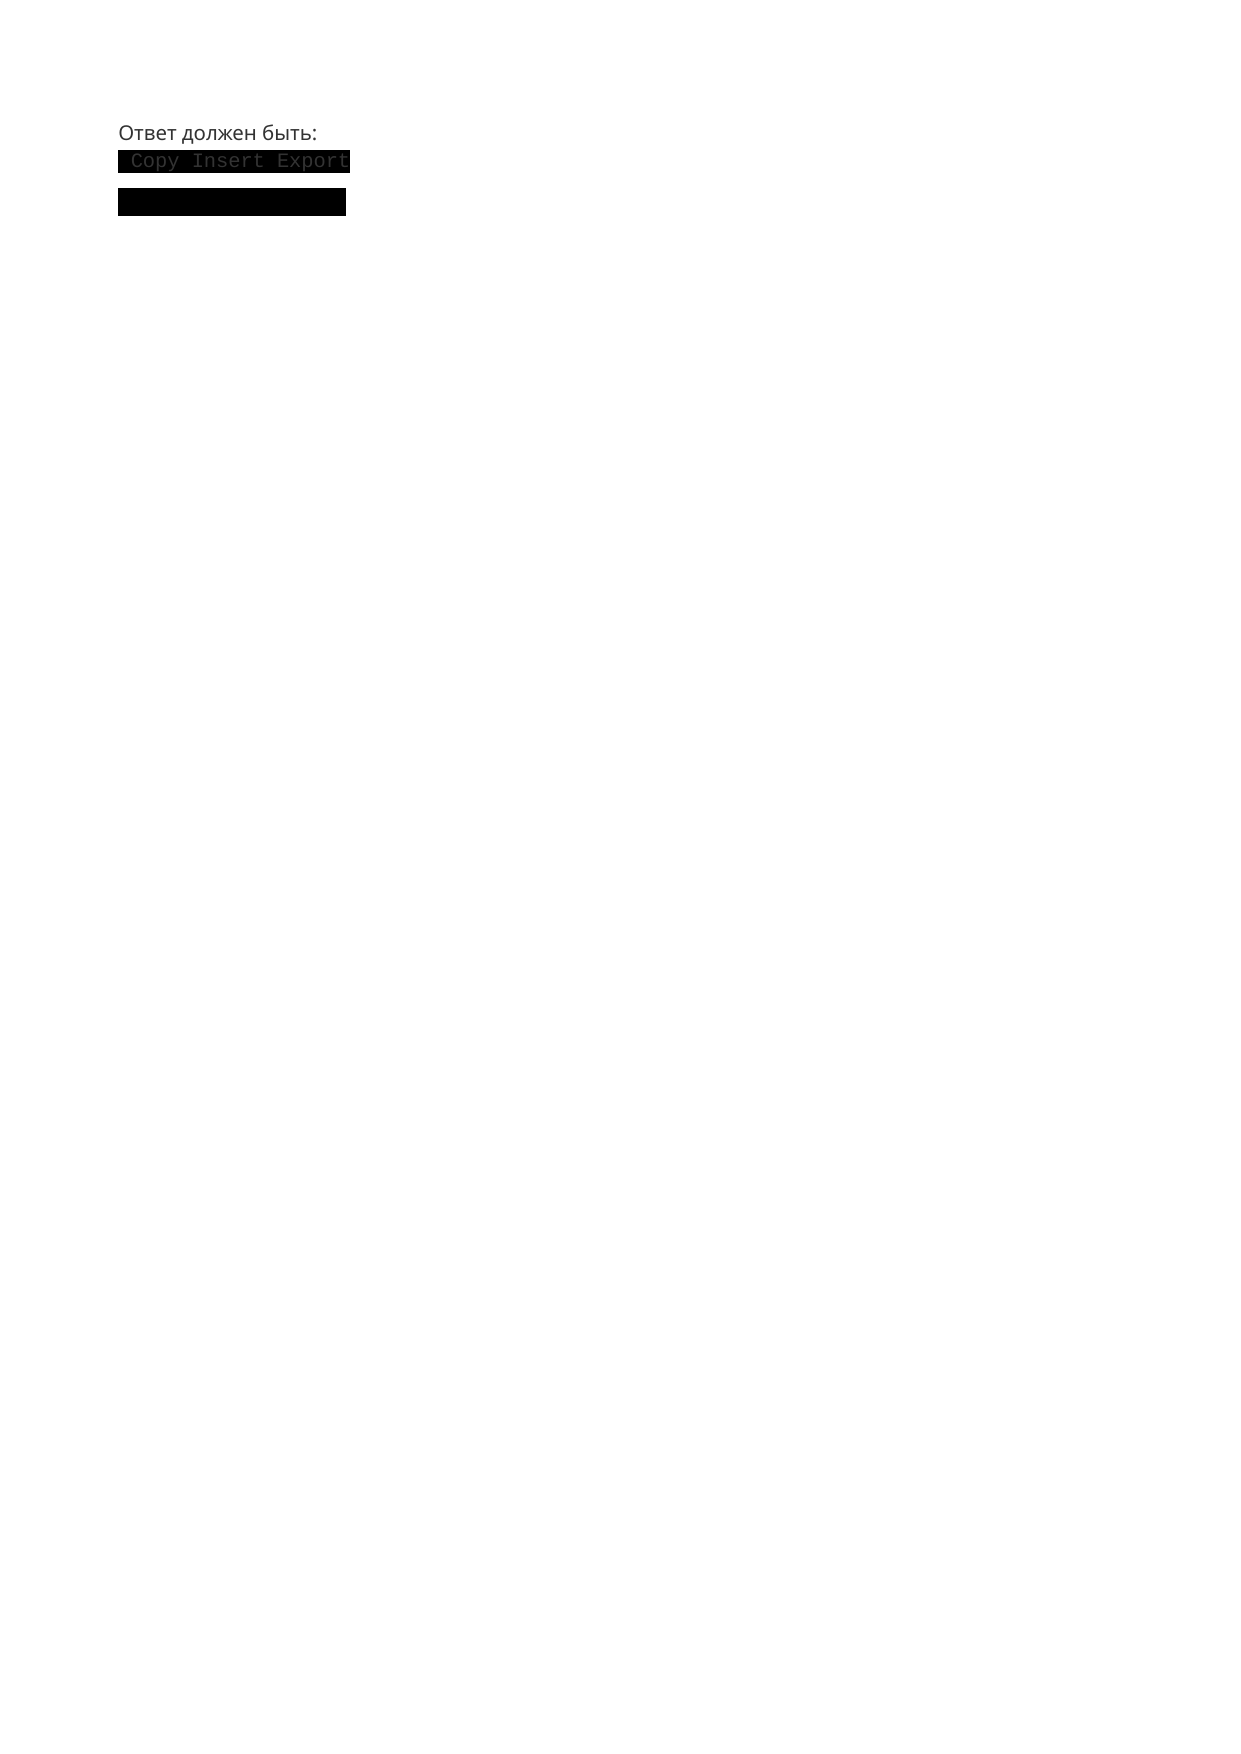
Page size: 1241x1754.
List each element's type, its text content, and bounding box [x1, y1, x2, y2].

text Copy Insert Export [118, 150, 1122, 173]
text Привет от Go в Docker! [118, 188, 1122, 216]
text Ответ должен быть: [118, 118, 1122, 146]
